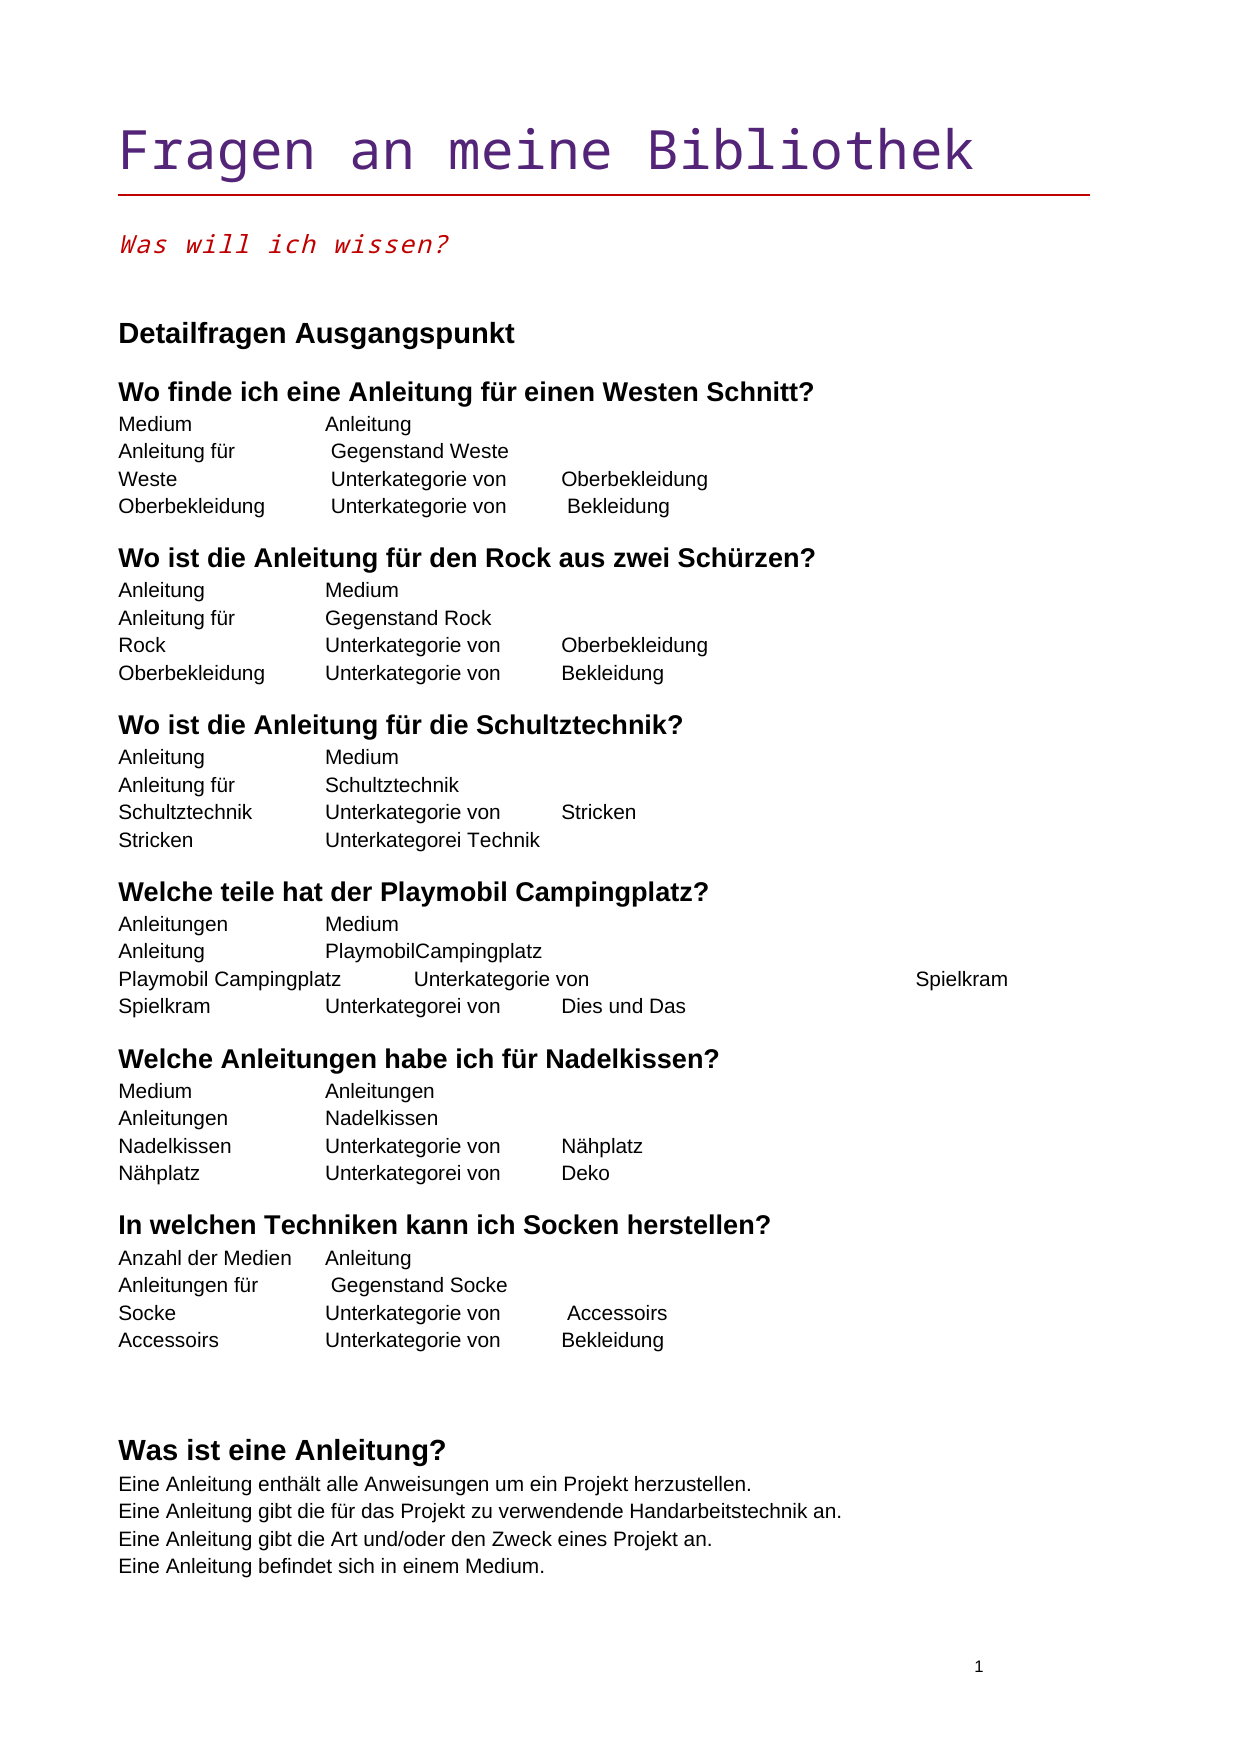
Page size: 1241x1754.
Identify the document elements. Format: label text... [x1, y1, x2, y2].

text Oberbekleidung Unterkategorie von Bekleidung [118, 661, 1090, 685]
text Eine Anleitung enthält alle Anweisungen um ein Projekt herzustellen. [118, 1471, 1090, 1495]
subtitle Was will ich wissen? [118, 227, 1090, 261]
text Anleitung PlaymobilCampingplatz [118, 939, 1090, 963]
text Anleitung für Gegenstand Rock [118, 606, 1090, 630]
subtitle Wo ist die Anleitung für die Schultztechnik? [118, 709, 1090, 740]
text Nähplatz Unterkategorei von Deko [118, 1161, 1090, 1185]
title Fragen an meine Bibliothek [118, 112, 1090, 194]
subtitle Welche teile hat der Playmobil Campingplatz? [118, 876, 1090, 907]
text Anleitungen für Gegenstand Socke [118, 1273, 1090, 1297]
text Anleitungen Medium [118, 912, 1090, 936]
text Nadelkissen Unterkategorie von Nähplatz [118, 1133, 1090, 1157]
text Anzahl der Medien Anleitung [118, 1245, 1090, 1269]
text Anleitung für Schultztechnik [118, 772, 1090, 796]
text Anleitung Medium [118, 578, 1090, 602]
text Anleitungen Nadelkissen [118, 1106, 1090, 1130]
text Spielkram Unterkategorei von Dies und Das [118, 994, 1090, 1018]
text Stricken Unterkategorei Technik [118, 827, 1090, 851]
text Anleitung für Gegenstand Weste [118, 439, 1090, 463]
subtitle Detailfragen Ausgangspunkt [118, 316, 1090, 350]
text Medium Anleitung [118, 411, 1090, 435]
subtitle Was ist eine Anleitung? [118, 1433, 1090, 1466]
text Oberbekleidung Unterkategorie von Bekleidung [118, 494, 1090, 518]
subtitle Welche Anleitungen habe ich für Nadelkissen? [118, 1043, 1090, 1074]
subtitle Wo ist die Anleitung für den Rock aus zwei Schürzen? [118, 542, 1090, 573]
text Eine Anleitung befindet sich in einem Medium. [118, 1554, 1090, 1578]
text Accessoirs Unterkategorie von Bekleidung [118, 1328, 1090, 1352]
text Socke Unterkategorie von Accessoirs [118, 1300, 1090, 1324]
text Schultztechnik Unterkategorie von Stricken [118, 800, 1090, 824]
text Anleitung Medium [118, 745, 1090, 769]
subtitle In welchen Techniken kann ich Socken herstellen? [118, 1209, 1090, 1241]
text Eine Anleitung gibt die für das Projekt zu verwendende Handarbeitstechnik an. [118, 1499, 1090, 1523]
text Playmobil Campingplatz Unterkategorie von Spielkram [118, 967, 1090, 991]
text Eine Anleitung gibt die Art und/oder den Zweck eines Projekt an. [118, 1526, 1090, 1550]
text Weste Unterkategorie von Oberbekleidung [118, 466, 1090, 490]
subtitle Wo finde ich eine Anleitung für einen Westen Schnitt? [118, 376, 1090, 407]
text Medium Anleitungen [118, 1078, 1090, 1102]
text Rock Unterkategorie von Oberbekleidung [118, 633, 1090, 657]
